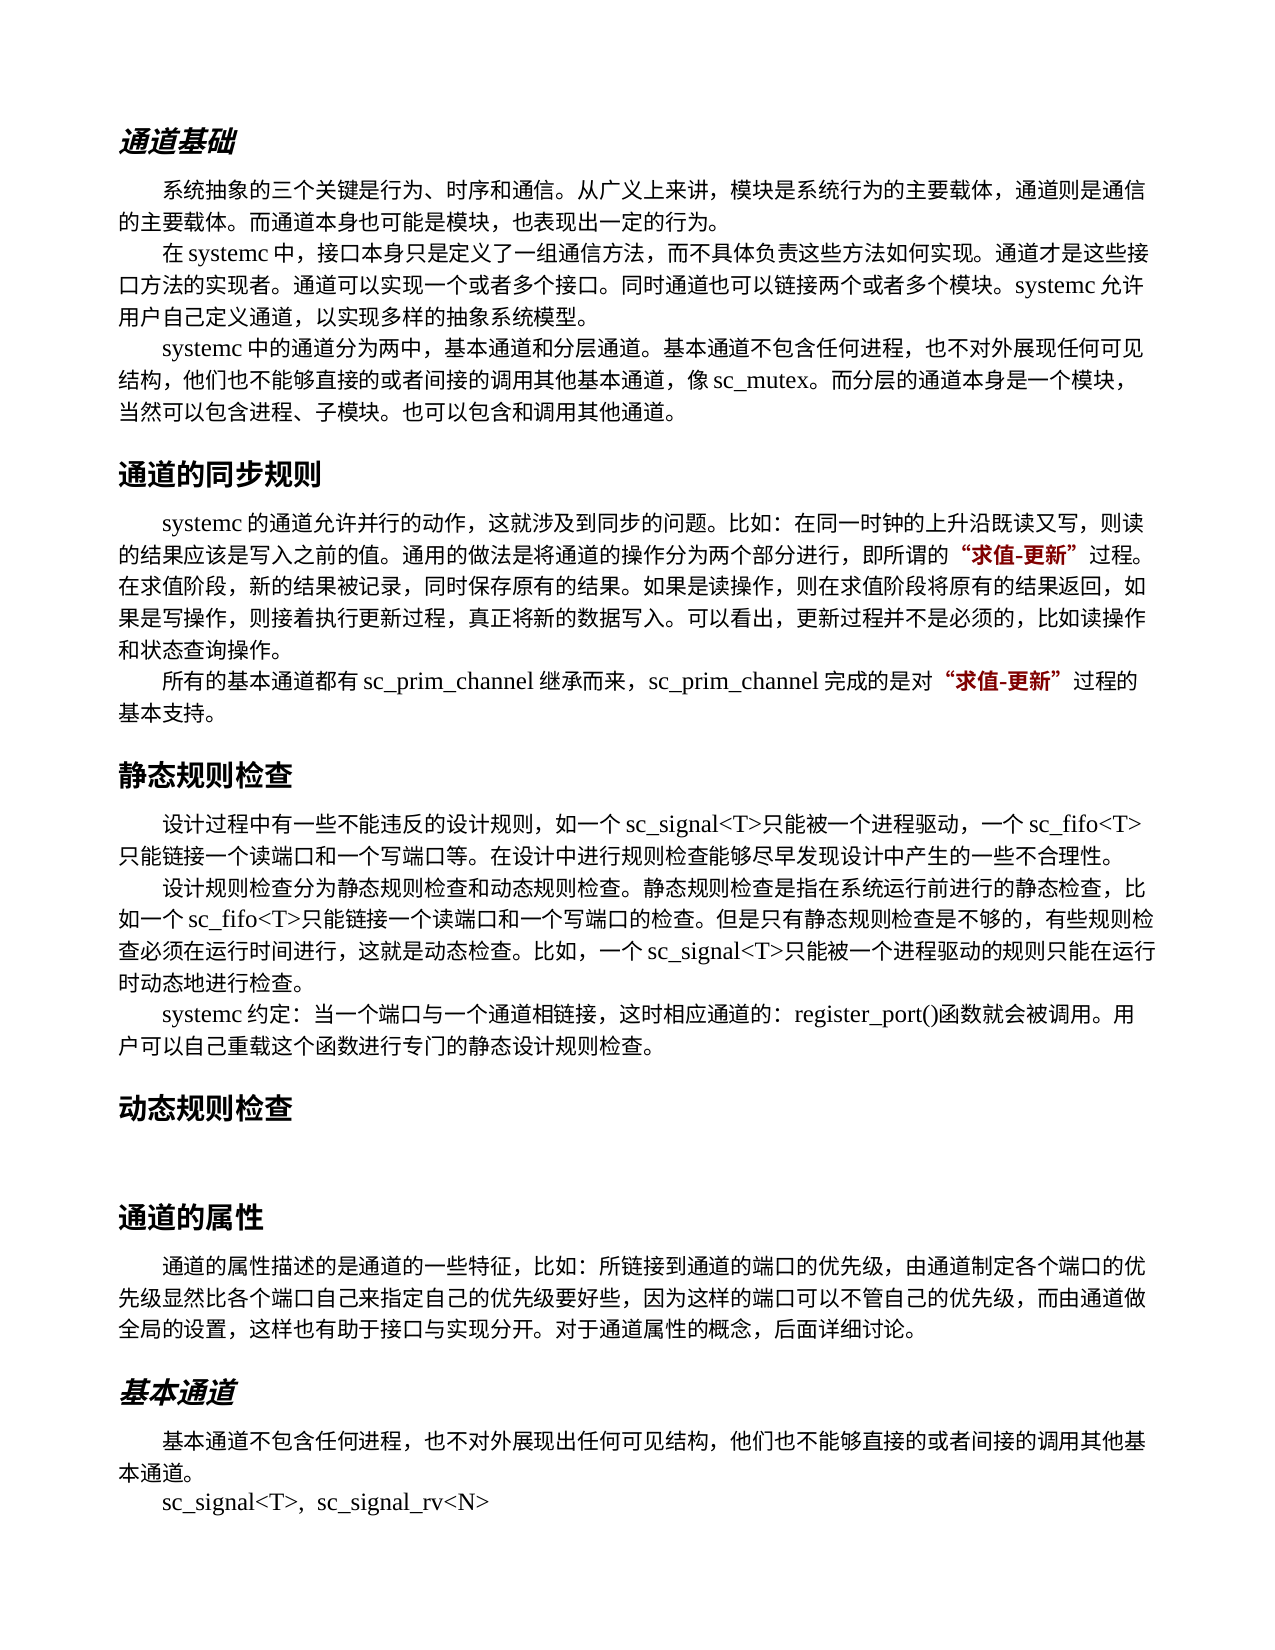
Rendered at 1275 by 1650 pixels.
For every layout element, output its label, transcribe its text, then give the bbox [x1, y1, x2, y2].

text systemc约定：当一个端口与一个通道相链接，这时相应通道的：register_port()函数就会被调用。用户可以自己重载这个函数进行专门的静态设计规则检查。 [118, 997, 1157, 1061]
subtitle 通道的属性 [118, 1194, 1157, 1237]
text systemc中的通道分为两中，基本通道和分层通道。基本通道不包含任何进程，也不对外展现任何可见结构，他们也不能够直接的或者间接的调用其他基本通道，像sc_mutex。而分层的通道本身是一个模块，当然可以包含进程、子模块。也可以包含和调用其他通道。 [118, 331, 1157, 426]
text 系统抽象的三个关键是行为、时序和通信。从广义上来讲，模块是系统行为的主要载体，通道则是通信的主要载体。而通道本身也可能是模块，也表现出一定的行为。 [118, 173, 1157, 236]
subtitle 通道基础 [118, 118, 1157, 160]
text 在systemc中，接口本身只是定义了一组通信方法，而不具体负责这些方法如何实现。通道才是这些接口方法的实现者。通道可以实现一个或者多个接口。同时通道也可以链接两个或者多个模块。systemc允许用户自己定义通道，以实现多样的抽象系统模型。 [118, 236, 1157, 331]
text 设计过程中有一些不能违反的设计规则，如一个sc_signal<T>只能被一个进程驱动，一个sc_fifo<T>只能链接一个读端口和一个写端口等。在设计中进行规则检查能够尽早发现设计中产生的一些不合理性。 [118, 807, 1157, 871]
text sc_signal<T>, sc_signal_rv<N> [118, 1487, 1157, 1516]
subtitle 静态规则检查 [118, 753, 1157, 795]
subtitle 基本通道 [118, 1369, 1157, 1411]
subtitle 通道的同步规则 [118, 451, 1157, 493]
text 基本通道不包含任何进程，也不对外展现出任何可见结构，他们也不能够直接的或者间接的调用其他基本通道。 [118, 1424, 1157, 1487]
subtitle 动态规则检查 [118, 1086, 1157, 1128]
text 所有的基本通道都有sc_prim_channel继承而来，sc_prim_channel完成的是对“求值-更新”过程的基本支持。 [118, 664, 1157, 728]
text 通道的属性描述的是通道的一些特征，比如：所链接到通道的端口的优先级，由通道制定各个端口的优先级显然比各个端口自己来指定自己的优先级要好些，因为这样的端口可以不管自己的优先级，而由通道做全局的设置，这样也有助于接口与实现分开。对于通道属性的概念，后面详细讨论。 [118, 1249, 1157, 1344]
text systemc的通道允许并行的动作，这就涉及到同步的问题。比如：在同一时钟的上升沿既读又写，则读的结果应该是写入之前的值。通用的做法是将通道的操作分为两个部分进行，即所谓的“求值-更新”过程。在求值阶段，新的结果被记录，同时保存原有的结果。如果是读操作，则在求值阶段将原有的结果返回，如果是写操作，则接着执行更新过程，真正将新的数据写入。可以看出，更新过程并不是必须的，比如读操作和状态查询操作。 [118, 506, 1157, 664]
text 设计规则检查分为静态规则检查和动态规则检查。静态规则检查是指在系统运行前进行的静态检查，比如一个sc_fifo<T>只能链接一个读端口和一个写端口的检查。但是只有静态规则检查是不够的，有些规则检查必须在运行时间进行，这就是动态检查。比如，一个sc_signal<T>只能被一个进程驱动的规则只能在运行时动态地进行检查。 [118, 871, 1157, 997]
